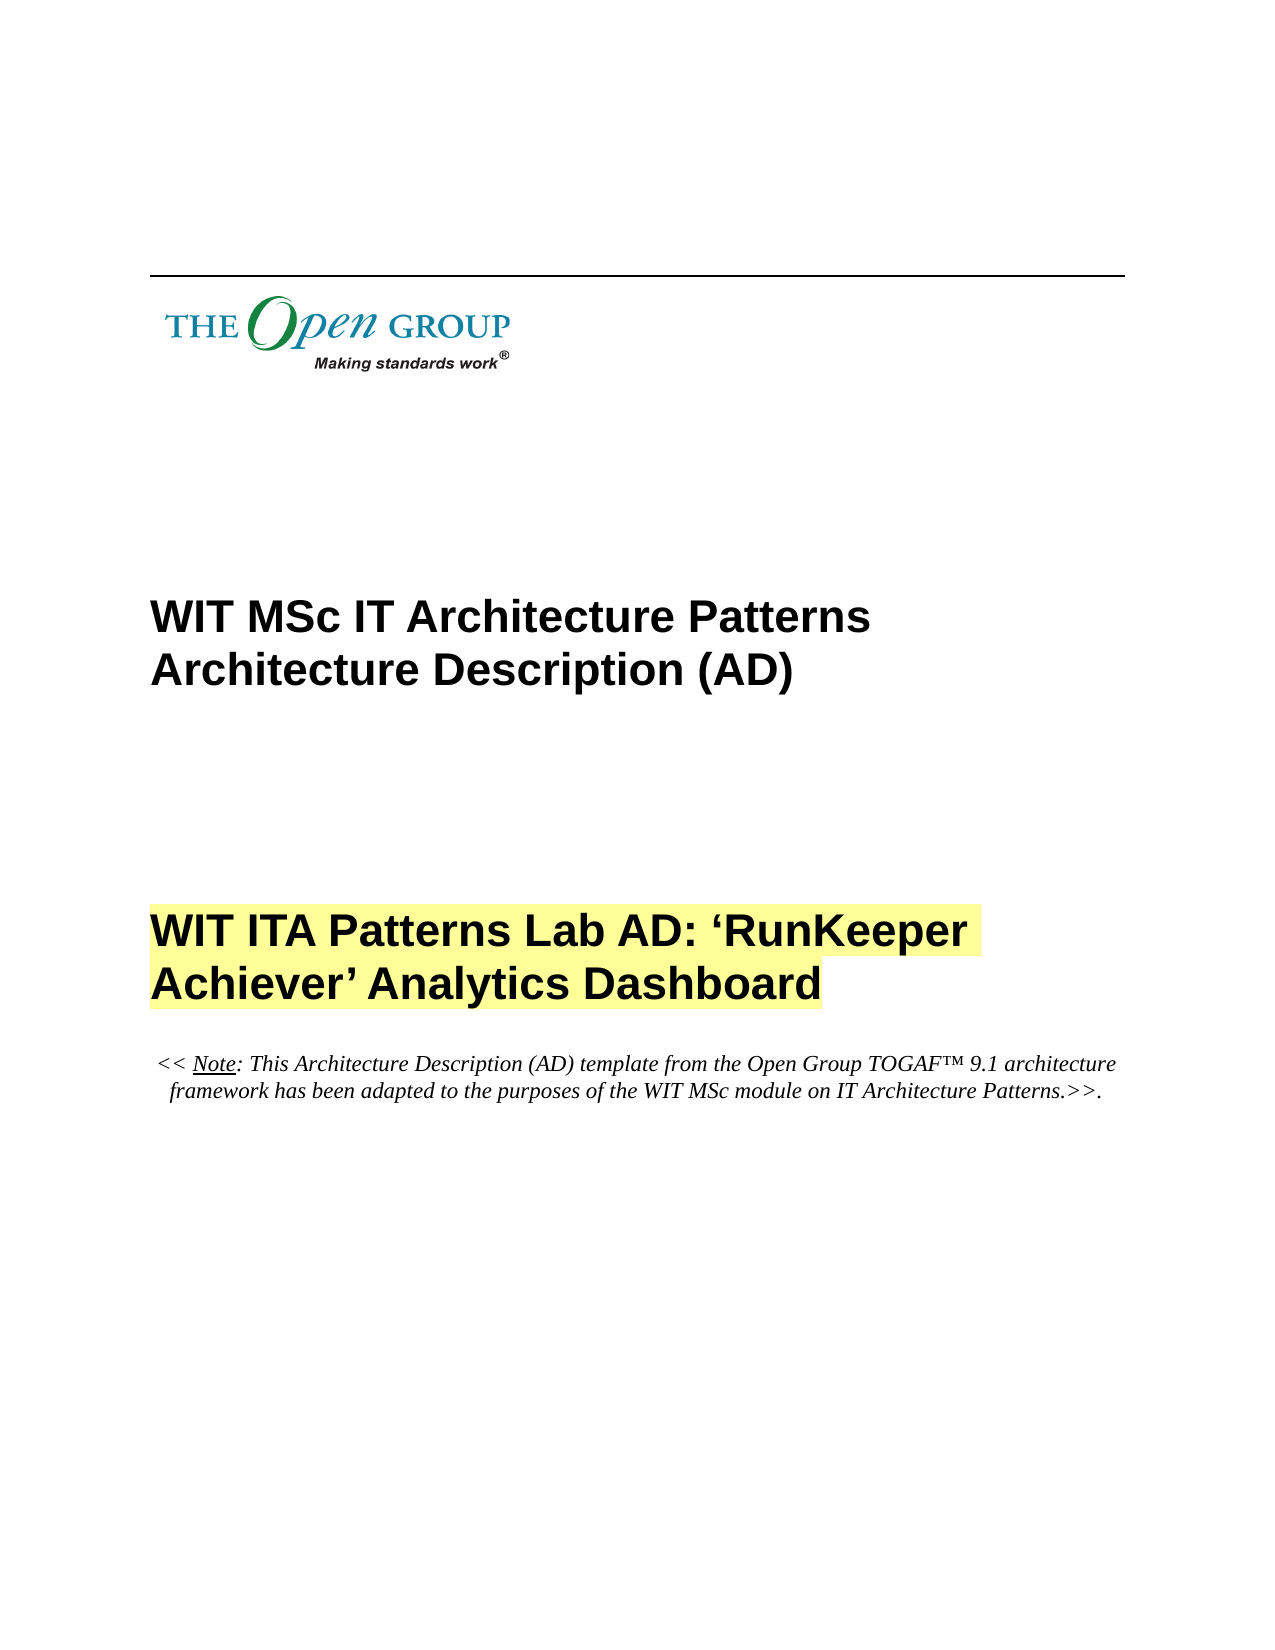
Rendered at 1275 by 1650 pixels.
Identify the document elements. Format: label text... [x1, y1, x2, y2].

picture [165, 296, 510, 374]
text << Note: This Architecture Description (AD) template from the Open Group TOGAF™ 9.1 architecture framework has been adapted to the purposes of the WIT MSc module on IT Architecture Patterns.>>. [150, 1051, 1125, 1103]
title WIT ITA Patterns Lab AD: ‘RunKeeper Achiever’ Analytics Dashboard [150, 903, 1125, 1009]
title WIT MSc IT Architecture Patterns Architecture Description (AD) [150, 590, 1125, 695]
